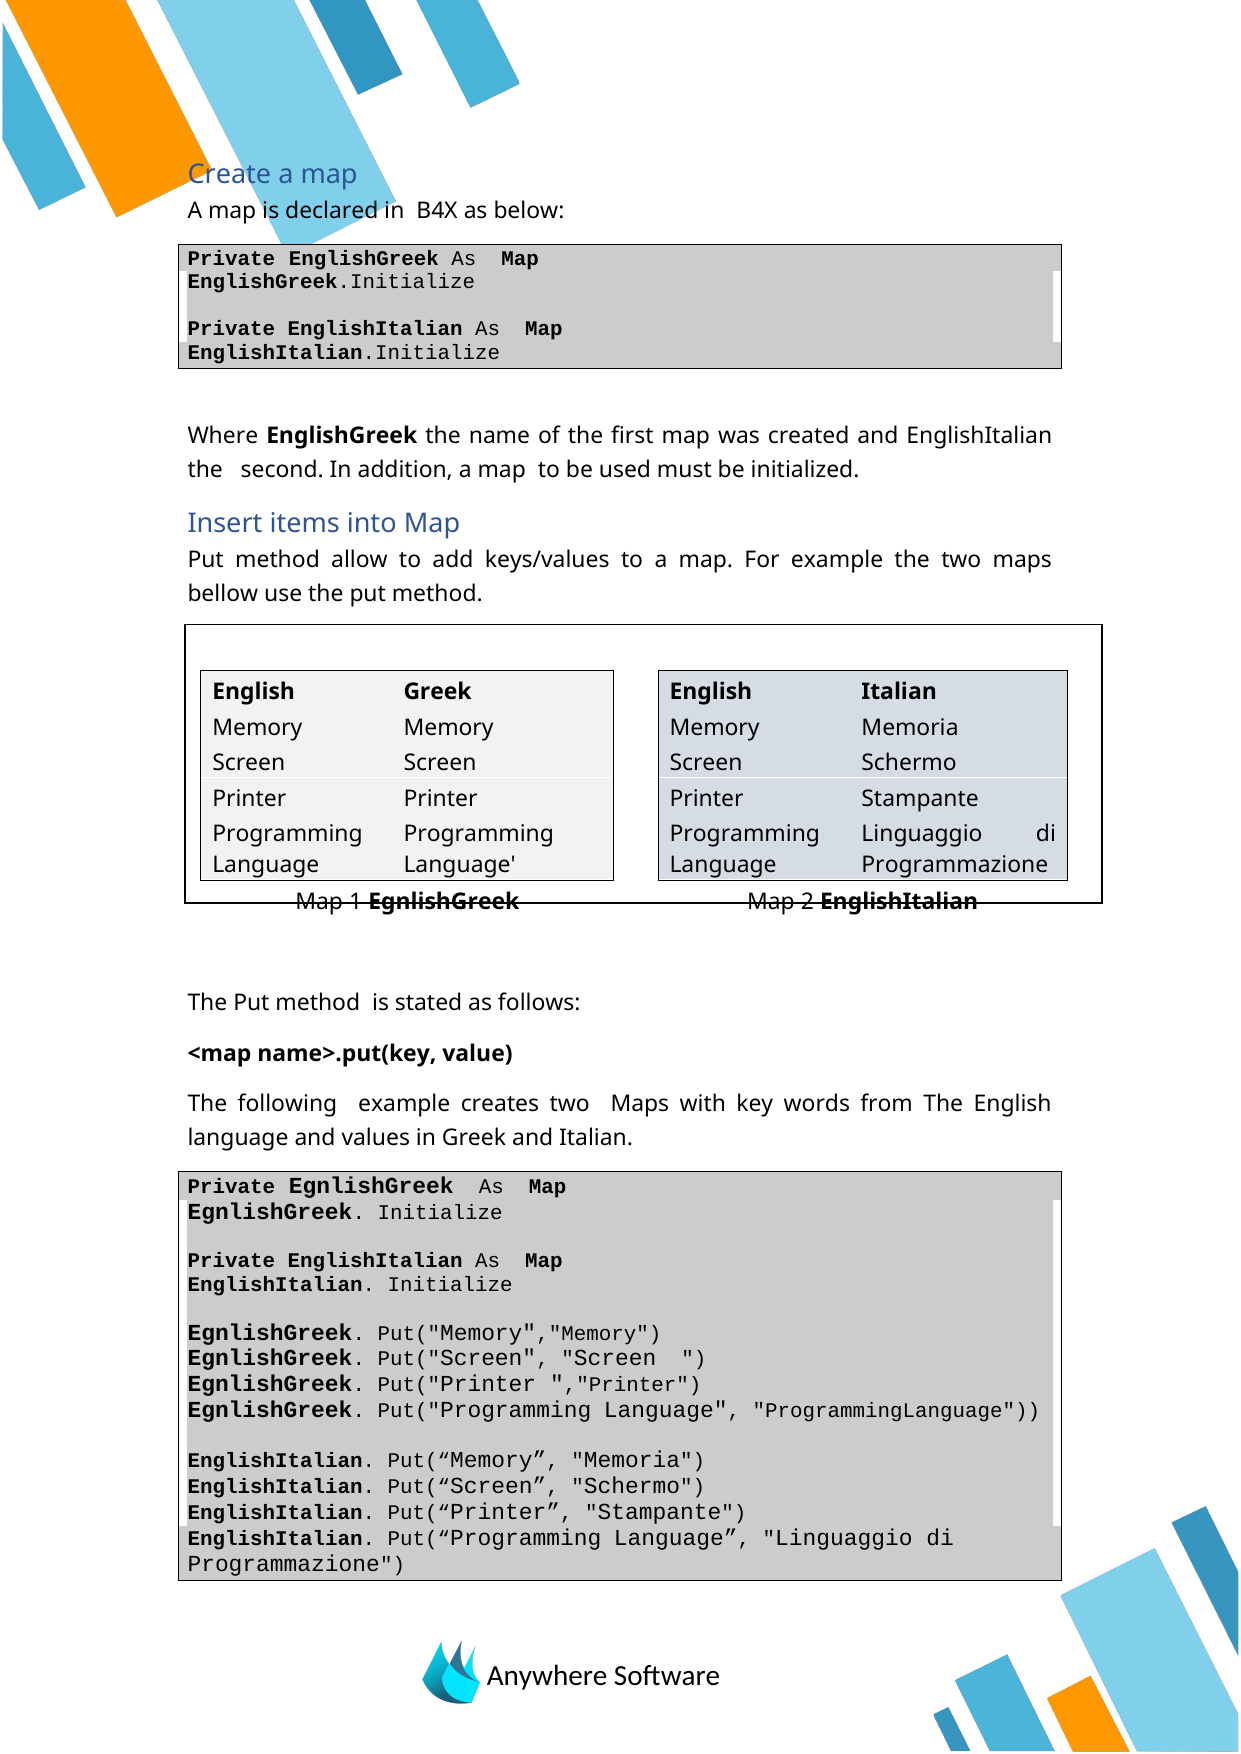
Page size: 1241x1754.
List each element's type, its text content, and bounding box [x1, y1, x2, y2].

text EnglishItalian. Initialize [187, 1273, 1053, 1297]
subtitle Printer [669, 782, 839, 813]
subtitle Programming Language [669, 817, 839, 879]
subtitle Screen [669, 746, 839, 777]
text EnglishItalian. Put(“Memory”, "Memoria") [187, 1448, 1053, 1474]
text Private EnglishGreek As Map [179, 245, 1061, 271]
subtitle Insert items into Map [187, 503, 1053, 540]
subtitle English [669, 675, 839, 707]
picture [422, 1640, 481, 1704]
subtitle Programming Language' [403, 817, 602, 879]
picture [2, 0, 520, 256]
subtitle Programming Language [212, 817, 381, 879]
subtitle Screen [403, 746, 602, 777]
subtitle Map 1 EgnlishGreek [212, 885, 602, 903]
subtitle Map 2 EnglishItalian [669, 885, 1056, 903]
text EnglishItalian. Put(“Printer”, "Stampante") [187, 1500, 1053, 1523]
text Private EnglishItalian As Map [187, 318, 1053, 339]
text Where EnglishGreek the name of the first map was created and EnglishItalian the second. In addition, a map to be used must be initialized. [187, 419, 1053, 484]
subtitle Screen [212, 746, 381, 777]
subtitle English [212, 675, 381, 707]
subtitle Memory [212, 711, 381, 742]
subtitle Memory [403, 711, 602, 742]
text Private EgnlishGreek As Map [179, 1172, 1061, 1200]
text EnglishItalian. Put(“Programming Language”, "Linguaggio di Programmazione") [179, 1523, 1061, 1580]
subtitle Greek [403, 675, 602, 707]
text EnglishItalian.Initialize [179, 339, 1061, 368]
text EgnlishGreek. Put("Printer ","Printer") [187, 1373, 1053, 1399]
text The Put method is stated as follows: [187, 986, 1053, 1017]
text EgnlishGreek. Put("Screen", "Screen ") [187, 1347, 1053, 1373]
subtitle Printer [212, 782, 381, 813]
subtitle Linguaggio di Programmazione [861, 817, 1056, 879]
text The following example creates two Maps with key words from The English language and values in Greek and Italian. [187, 1087, 1053, 1152]
text EgnlishGreek. Put("Programming Language", "ProgrammingLanguage")) [187, 1399, 1053, 1424]
subtitle Memory [669, 711, 839, 742]
text Put method allow to add keys/values to a map. For example the two maps bellow use the put method. [187, 543, 1053, 608]
subtitle Stampante [861, 782, 1056, 813]
text EgnlishGreek. Initialize [187, 1200, 1053, 1226]
text EgnlishGreek. Put("Memory","Memory") [187, 1321, 1053, 1347]
text Private EnglishItalian As Map [187, 1250, 1053, 1273]
text EnglishGreek.Initialize [187, 271, 1053, 295]
text <map name>.put(key, value) [187, 1037, 1053, 1068]
text A map is declared in B4X as below: [187, 194, 1053, 225]
subtitle Printer [403, 782, 602, 813]
picture [933, 1506, 1239, 1752]
picture [1053, 1506, 1061, 1523]
subtitle Memoria [861, 711, 1056, 742]
text EnglishItalian. Put(“Screen”, "Schermo") [187, 1474, 1053, 1500]
subtitle Create a map [187, 154, 1053, 191]
subtitle Schermo [861, 746, 1056, 777]
subtitle Italian [861, 675, 1056, 707]
